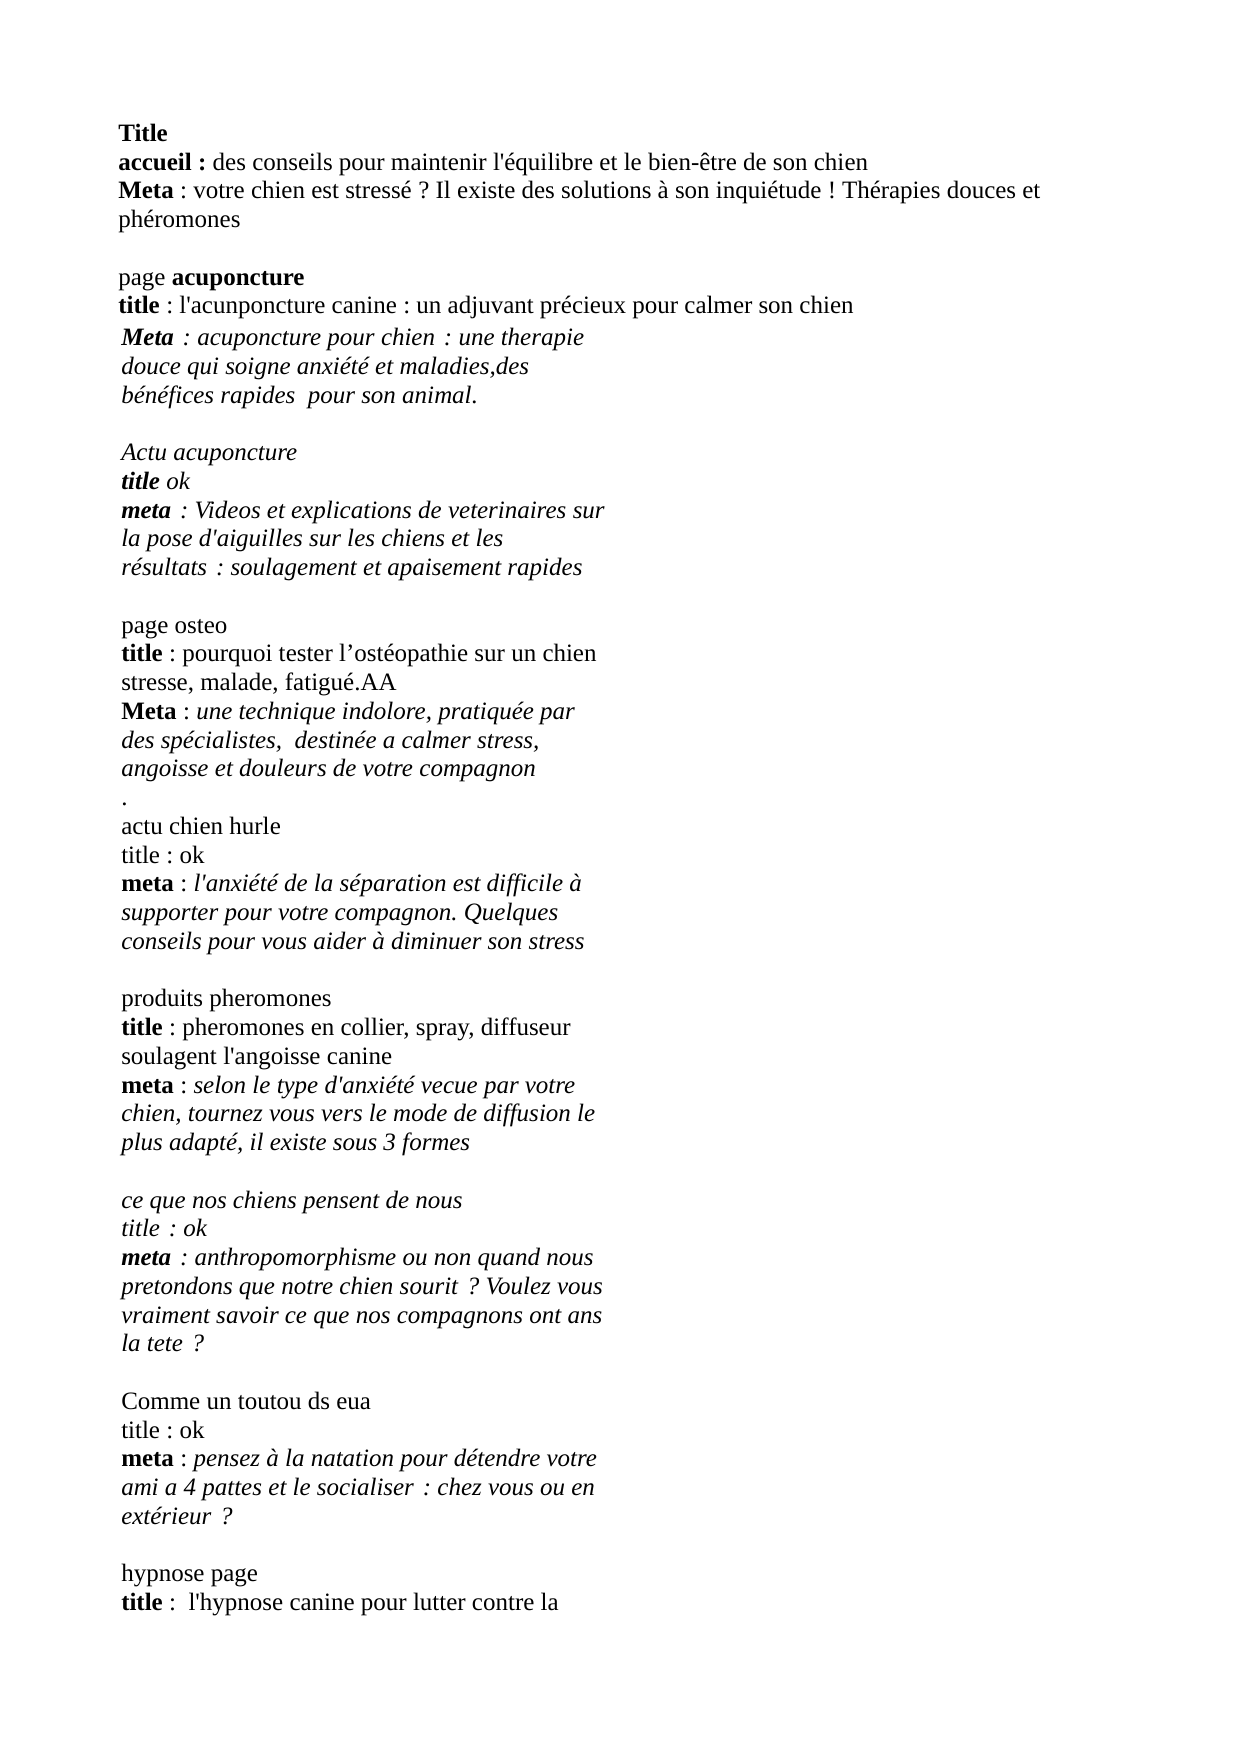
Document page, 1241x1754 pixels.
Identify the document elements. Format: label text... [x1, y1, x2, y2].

table_header [637, 319, 1021, 1619]
text Title [118, 118, 1122, 147]
table_header [614, 319, 637, 1619]
text title : l'acunponcture canine : un adjuvant précieux pour calmer son chien [118, 291, 1122, 319]
text page acuponcture [118, 262, 1122, 291]
text Meta : votre chien est stressé ? Il existe des solutions à son inquiétude ! Thérapies douces et phéromones [118, 176, 1122, 233]
table_header Meta : acuponcture pour chien : une therapie douce qui soigne anxiété et maladies,des bénéfices rapides pour son animal. Actu acuponcture title ok meta : Videos et explications de veterinaires sur la pose d'aiguilles sur les chiens et les résultats : soulagement et apaisement rapides page osteo title : pourquoi tester l’ostéopathie sur un chien stresse, malade, fatigué.AA Meta : une technique indolore, pratiquée par des spécialistes, destinée a calmer stress, angoisse et douleurs de votre compagnon . actu chien hurle title : ok meta : l'anxiété de la séparation est difficile à supporter pour votre compagnon. Quelques conseils pour vous aider à diminuer son stress produits pheromones title : pheromones en collier, spray, diffuseur soulagent l'angoisse canine meta : selon le type d'anxiété vecue par votre chien, tournez vous vers le mode de diffusion le plus adapté, il existe sous 3 formes ce que nos chiens pensent de nous title : ok meta : anthropomorphisme ou non quand nous pretondons que notre chien sourit ? Voulez vous vraiment savoir ce que nos compagnons ont ans la tete ? Comme un toutou ds eua title : ok meta : pensez à la natation pour détendre votre ami a 4 pattes et le socialiser : chez vous ou en extérieur ? hypnose page title : l'hypnose canine pour lutter contre la [118, 319, 613, 1619]
text accueil : des conseils pour maintenir l'équilibre et le bien-être de son chien [118, 147, 1122, 176]
table_header [1021, 319, 1062, 1619]
